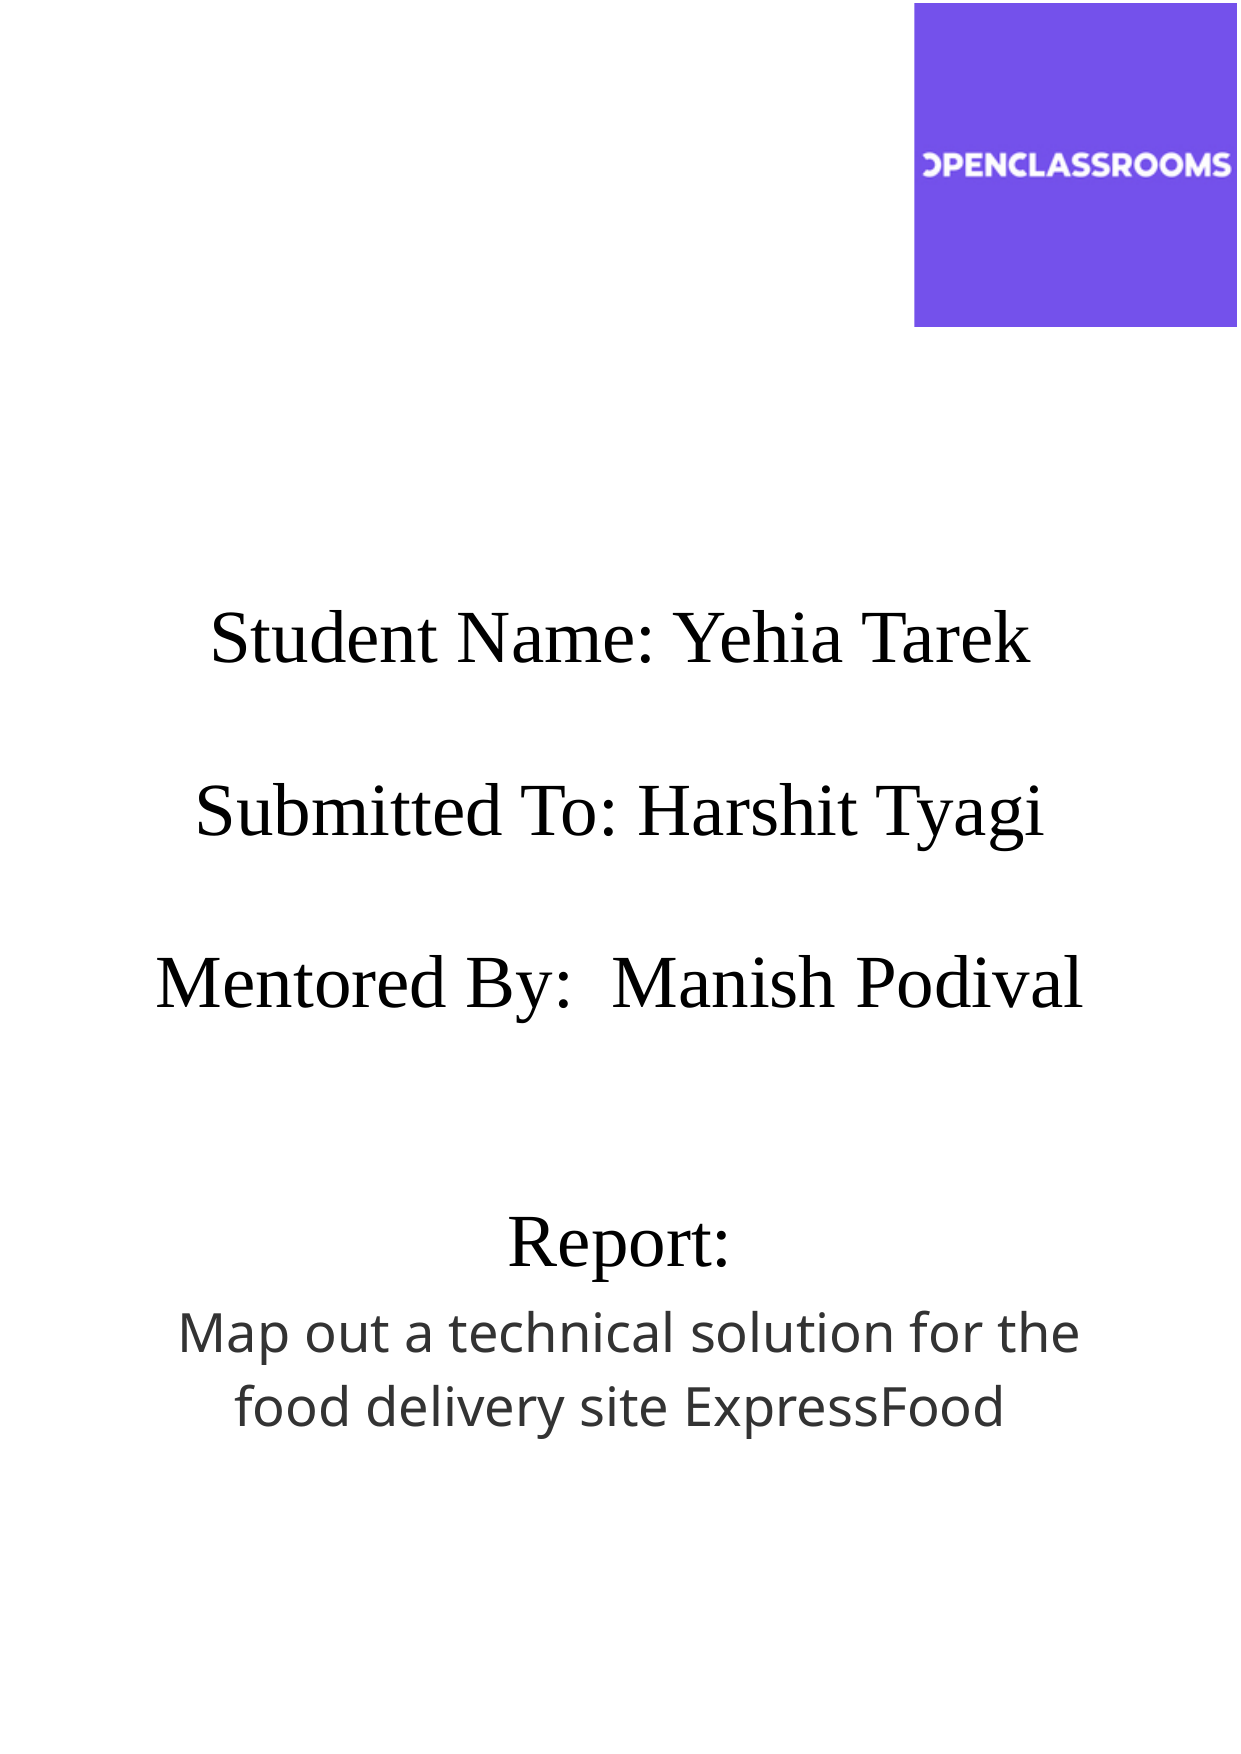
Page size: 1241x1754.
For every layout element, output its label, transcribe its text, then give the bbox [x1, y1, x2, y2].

text Report: [118, 1196, 1122, 1282]
text Submitted To: Harshit Tyagi [118, 765, 1122, 851]
text Map out a technical solution for the food delivery site ExpressFood [118, 1282, 1122, 1442]
text Student Name: Yehia Tarek [118, 592, 1122, 679]
text Mentored By: Manish Podival [118, 937, 1122, 1024]
picture [914, 3, 1237, 327]
